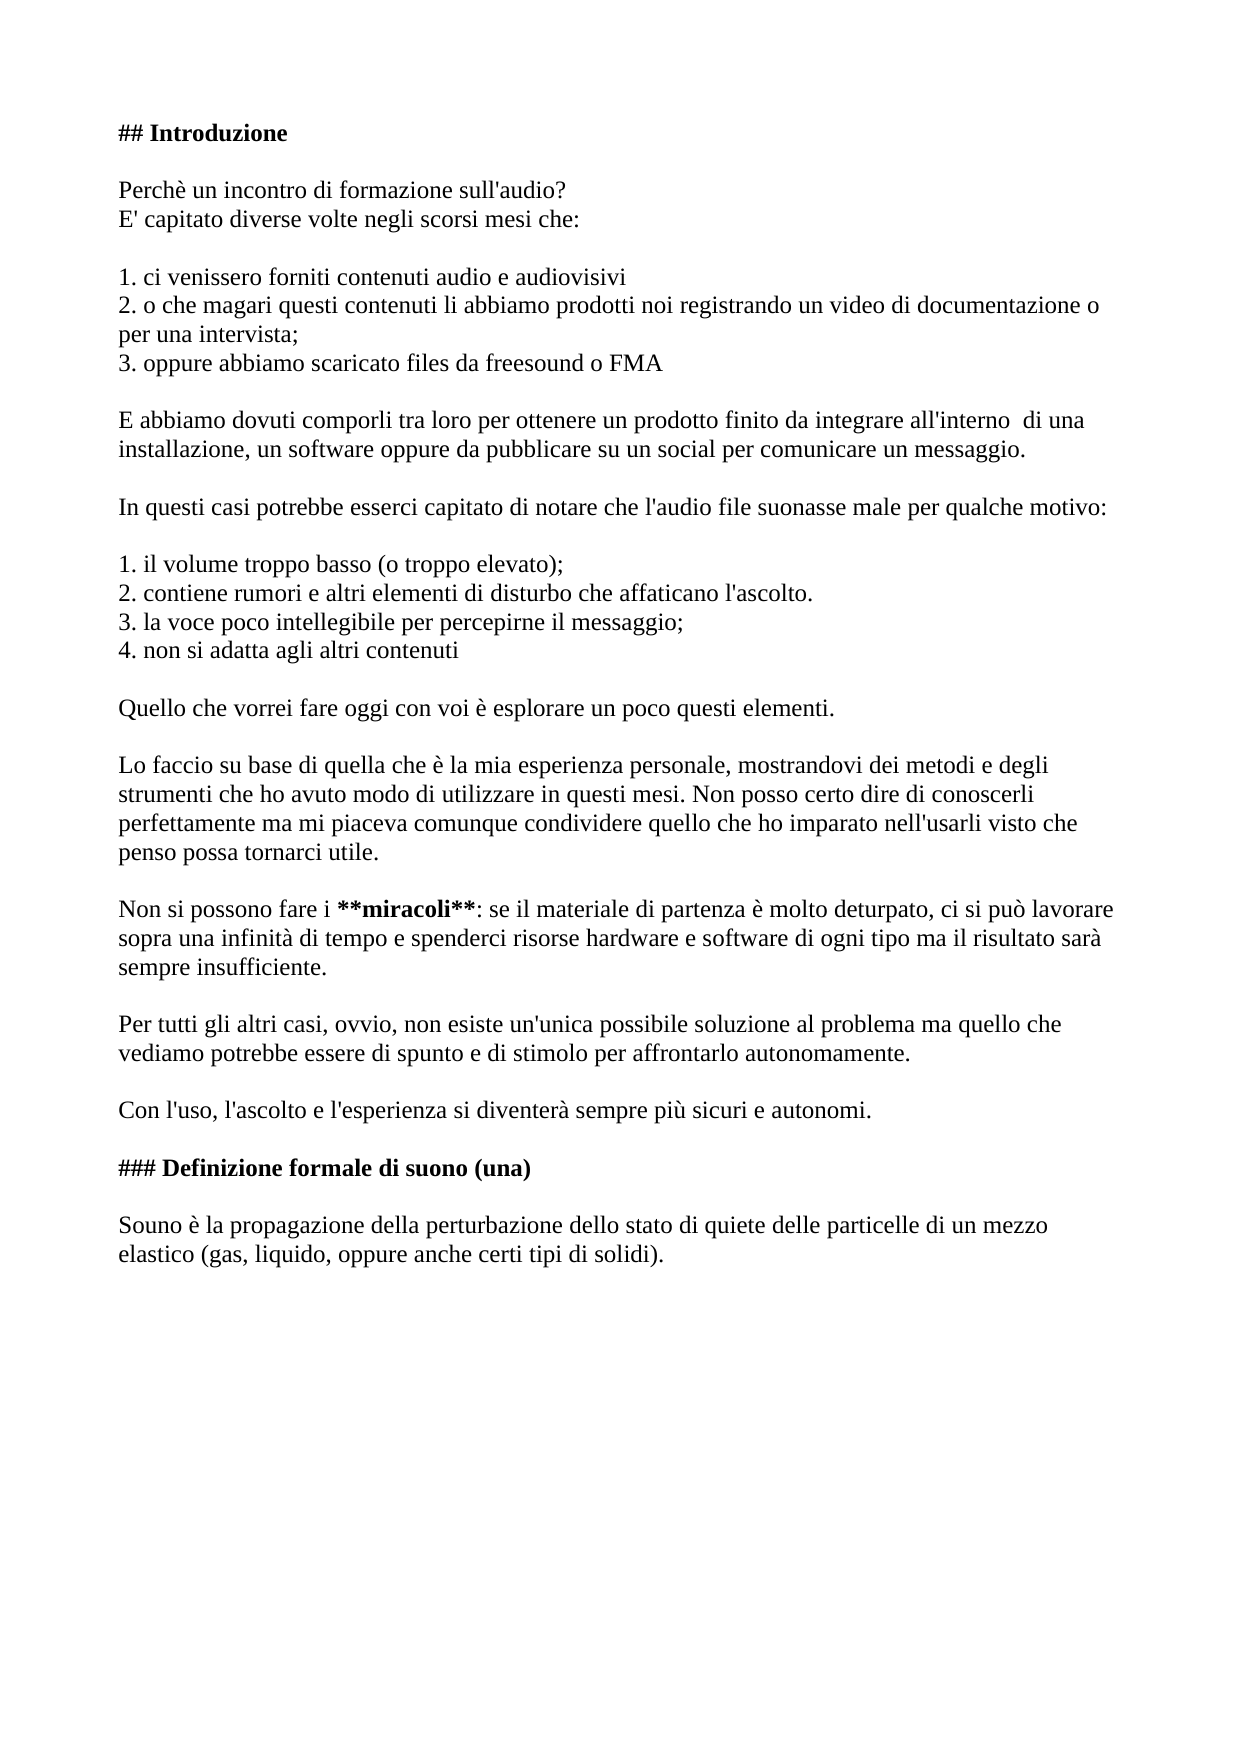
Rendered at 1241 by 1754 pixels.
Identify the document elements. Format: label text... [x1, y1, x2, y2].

text Per tutti gli altri casi, ovvio, non esiste un'unica possibile soluzione al problema ma quello che vediamo potrebbe essere di spunto e di stimolo per affrontarlo autonomamente. [118, 1009, 1122, 1067]
text E abbiamo dovuti comporli tra loro per ottenere un prodotto finito da integrare all'interno di una installazione, un software oppure da pubblicare su un social per comunicare un messaggio. [118, 406, 1122, 463]
text Quello che vorrei fare oggi con voi è esplorare un poco questi elementi. [118, 693, 1122, 722]
text 2. contiene rumori e altri elementi di disturbo che affaticano l'ascolto. [118, 578, 1122, 607]
text Non si possono fare i **miracoli**: se il materiale di partenza è molto deturpato, ci si può lavorare sopra una infinità di tempo e spenderci risorse hardware e software di ogni tipo ma il risultato sarà sempre insufficiente. [118, 894, 1122, 981]
text ## Introduzione [118, 118, 1122, 147]
text Lo faccio su base di quella che è la mia esperienza personale, mostrandovi dei metodi e degli strumenti che ho avuto modo di utilizzare in questi mesi. Non posso certo dire di conoscerli perfettamente ma mi piaceva comunque condividere quello che ho imparato nell'usarli visto che penso possa tornarci utile. [118, 751, 1122, 866]
text Con l'uso, l'ascolto e l'esperienza si diventerà sempre più sicuri e autonomi. [118, 1096, 1122, 1124]
text Perchè un incontro di formazione sull'audio? [118, 176, 1122, 204]
text 1. ci venissero forniti contenuti audio e audiovisivi [118, 262, 1122, 291]
text 2. o che magari questi contenuti li abbiamo prodotti noi registrando un video di documentazione o per una intervista; [118, 291, 1122, 348]
text In questi casi potrebbe esserci capitato di notare che l'audio file suonasse male per qualche motivo: [118, 492, 1122, 521]
text 4. non si adatta agli altri contenuti [118, 636, 1122, 664]
text E' capitato diverse volte negli scorsi mesi che: [118, 204, 1122, 233]
text 1. il volume troppo basso (o troppo elevato); [118, 549, 1122, 578]
text Souno è la propagazione della perturbazione dello stato di quiete delle particelle di un mezzo elastico (gas, liquido, oppure anche certi tipi di solidi). [118, 1211, 1122, 1268]
text 3. la voce poco intellegibile per percepirne il messaggio; [118, 607, 1122, 636]
text ### Definizione formale di suono (una) [118, 1153, 1122, 1182]
text 3. oppure abbiamo scaricato files da freesound o FMA [118, 348, 1122, 377]
